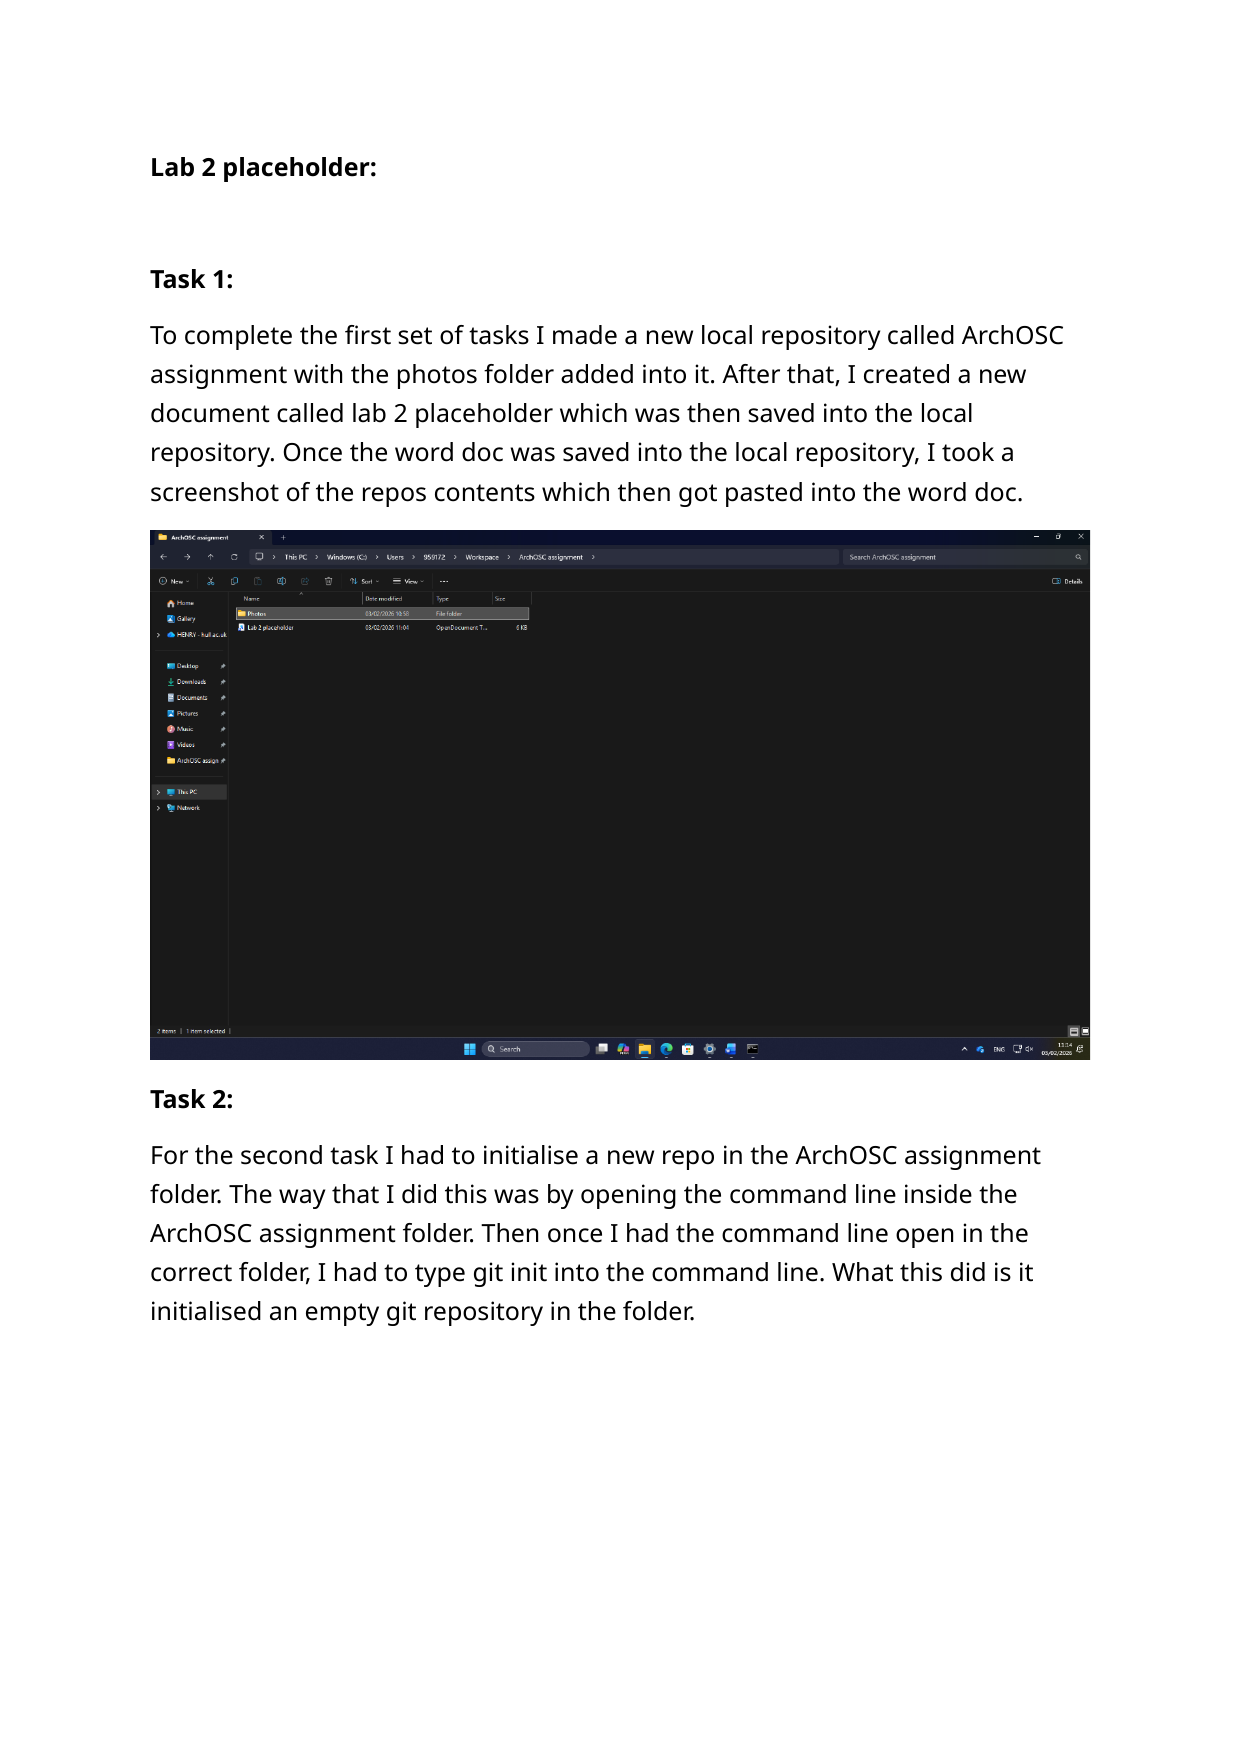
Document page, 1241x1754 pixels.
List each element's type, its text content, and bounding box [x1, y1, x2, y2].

text For the second task I had to initialise a new repo in the ArchOSC assignment folder. The way that I did this was by opening the command line inside the ArchOSC assignment folder. Then once I had the command line open in the correct folder, I had to type git init into the command line. What this did is it initialised an empty git repository in the folder. [150, 1137, 1090, 1328]
text Lab 2 placeholder: [150, 150, 1090, 184]
text To complete the first set of tasks I made a new local repository called ArchOSC assignment with the photos folder added into it. After that, I created a new document called lab 2 placeholder which was then saved into the local repository. Once the word doc was saved into the local repository, I took a screenshot of the repos contents which then got pasted into the word doc. [150, 317, 1090, 508]
text Task 2: [150, 1081, 1090, 1116]
text Task 1: [150, 262, 1090, 296]
